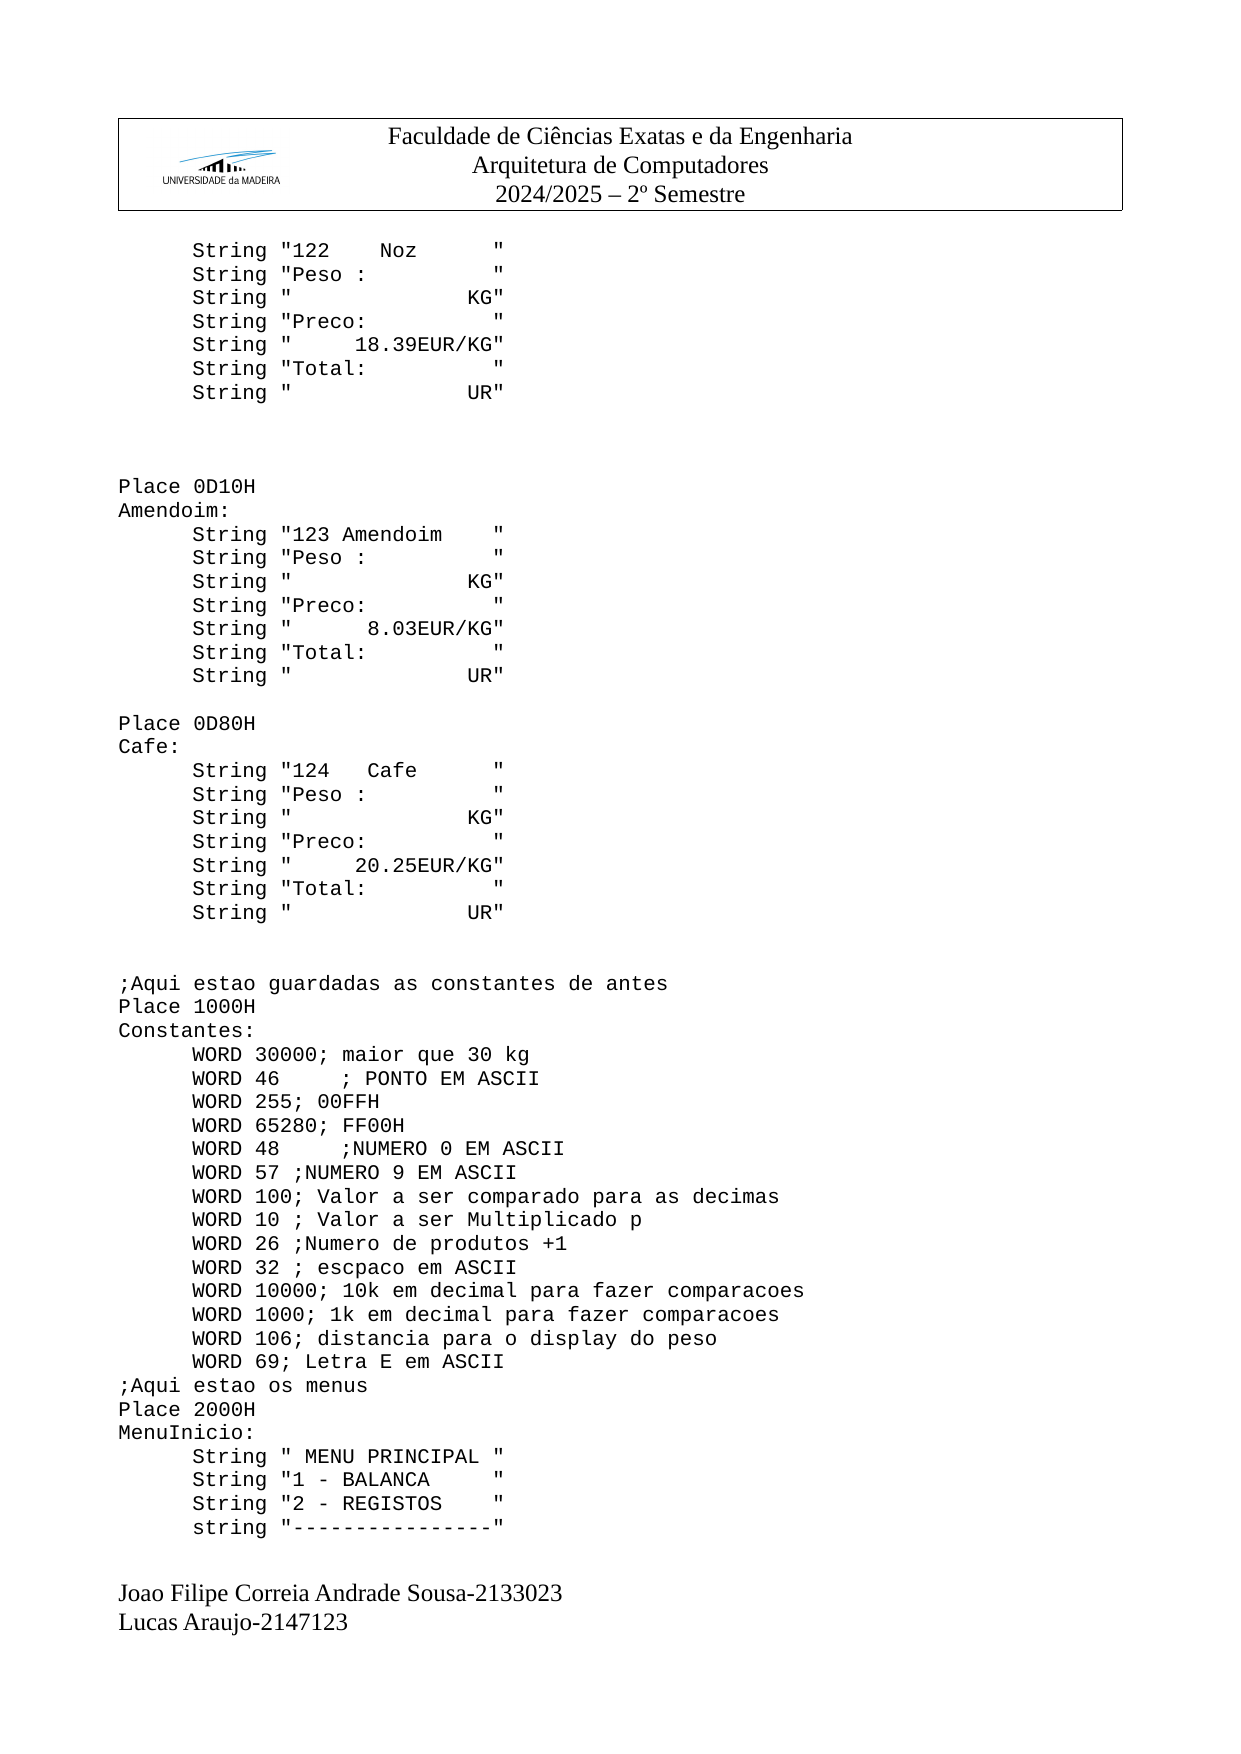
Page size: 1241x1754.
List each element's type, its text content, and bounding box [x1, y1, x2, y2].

text String " UR" [118, 666, 1122, 689]
text WORD 255; 00FFH [118, 1091, 1122, 1115]
text String "1 - BALANCA " [118, 1469, 1122, 1493]
text String "Peso : " [118, 263, 1122, 287]
text Place 0D10H [118, 476, 1122, 500]
text WORD 32 ; escpaco em ASCII [118, 1257, 1122, 1280]
text String "122 Noz " [118, 240, 1122, 263]
text String "Preco: " [118, 594, 1122, 618]
text String "Total: " [118, 878, 1122, 902]
text String "Total: " [118, 642, 1122, 666]
text ;Aqui estao guardadas as constantes de antes [118, 973, 1122, 997]
text String " KG" [118, 571, 1122, 594]
text String "Peso : " [118, 784, 1122, 807]
text String " KG" [118, 807, 1122, 831]
text String " 20.25EUR/KG" [118, 855, 1122, 878]
text Amendoim: [118, 500, 1122, 524]
text String "Preco: " [118, 311, 1122, 334]
text WORD 1000; 1k em decimal para fazer comparacoes [118, 1304, 1122, 1328]
text Place 0D80H [118, 713, 1122, 736]
text String " UR" [118, 382, 1122, 405]
text WORD 10 ; Valor a ser Multiplicado p [118, 1209, 1122, 1233]
text Cafe: [118, 736, 1122, 760]
text String " 18.39EUR/KG" [118, 334, 1122, 358]
text String "Total: " [118, 358, 1122, 382]
text WORD 57 ;NUMERO 9 EM ASCII [118, 1162, 1122, 1186]
text String " 8.03EUR/KG" [118, 618, 1122, 642]
text String "124 Cafe " [118, 760, 1122, 784]
text Constantes: [118, 1020, 1122, 1044]
text WORD 65280; FF00H [118, 1115, 1122, 1138]
text String "Preco: " [118, 831, 1122, 855]
text MenuInicio: [118, 1422, 1122, 1446]
text String " UR" [118, 902, 1122, 926]
text String "123 Amendoim " [118, 524, 1122, 547]
text WORD 100; Valor a ser comparado para as decimas [118, 1186, 1122, 1209]
text String " KG" [118, 287, 1122, 311]
picture [145, 128, 291, 194]
text WORD 46 ; PONTO EM ASCII [118, 1067, 1122, 1091]
text string "----------------" [118, 1517, 1122, 1540]
text WORD 48 ;NUMERO 0 EM ASCII [118, 1138, 1122, 1162]
text String " MENU PRINCIPAL " [118, 1446, 1122, 1469]
text WORD 30000; maior que 30 kg [118, 1044, 1122, 1067]
text String "Peso : " [118, 547, 1122, 571]
text WORD 26 ;Numero de produtos +1 [118, 1233, 1122, 1257]
text WORD 10000; 10k em decimal para fazer comparacoes [118, 1280, 1122, 1304]
text WORD 106; distancia para o display do peso [118, 1328, 1122, 1351]
text String "2 - REGISTOS " [118, 1493, 1122, 1517]
text WORD 69; Letra E em ASCII [118, 1351, 1122, 1375]
text ;Aqui estao os menus [118, 1375, 1122, 1398]
text Place 2000H [118, 1398, 1122, 1422]
text Place 1000H [118, 997, 1122, 1020]
